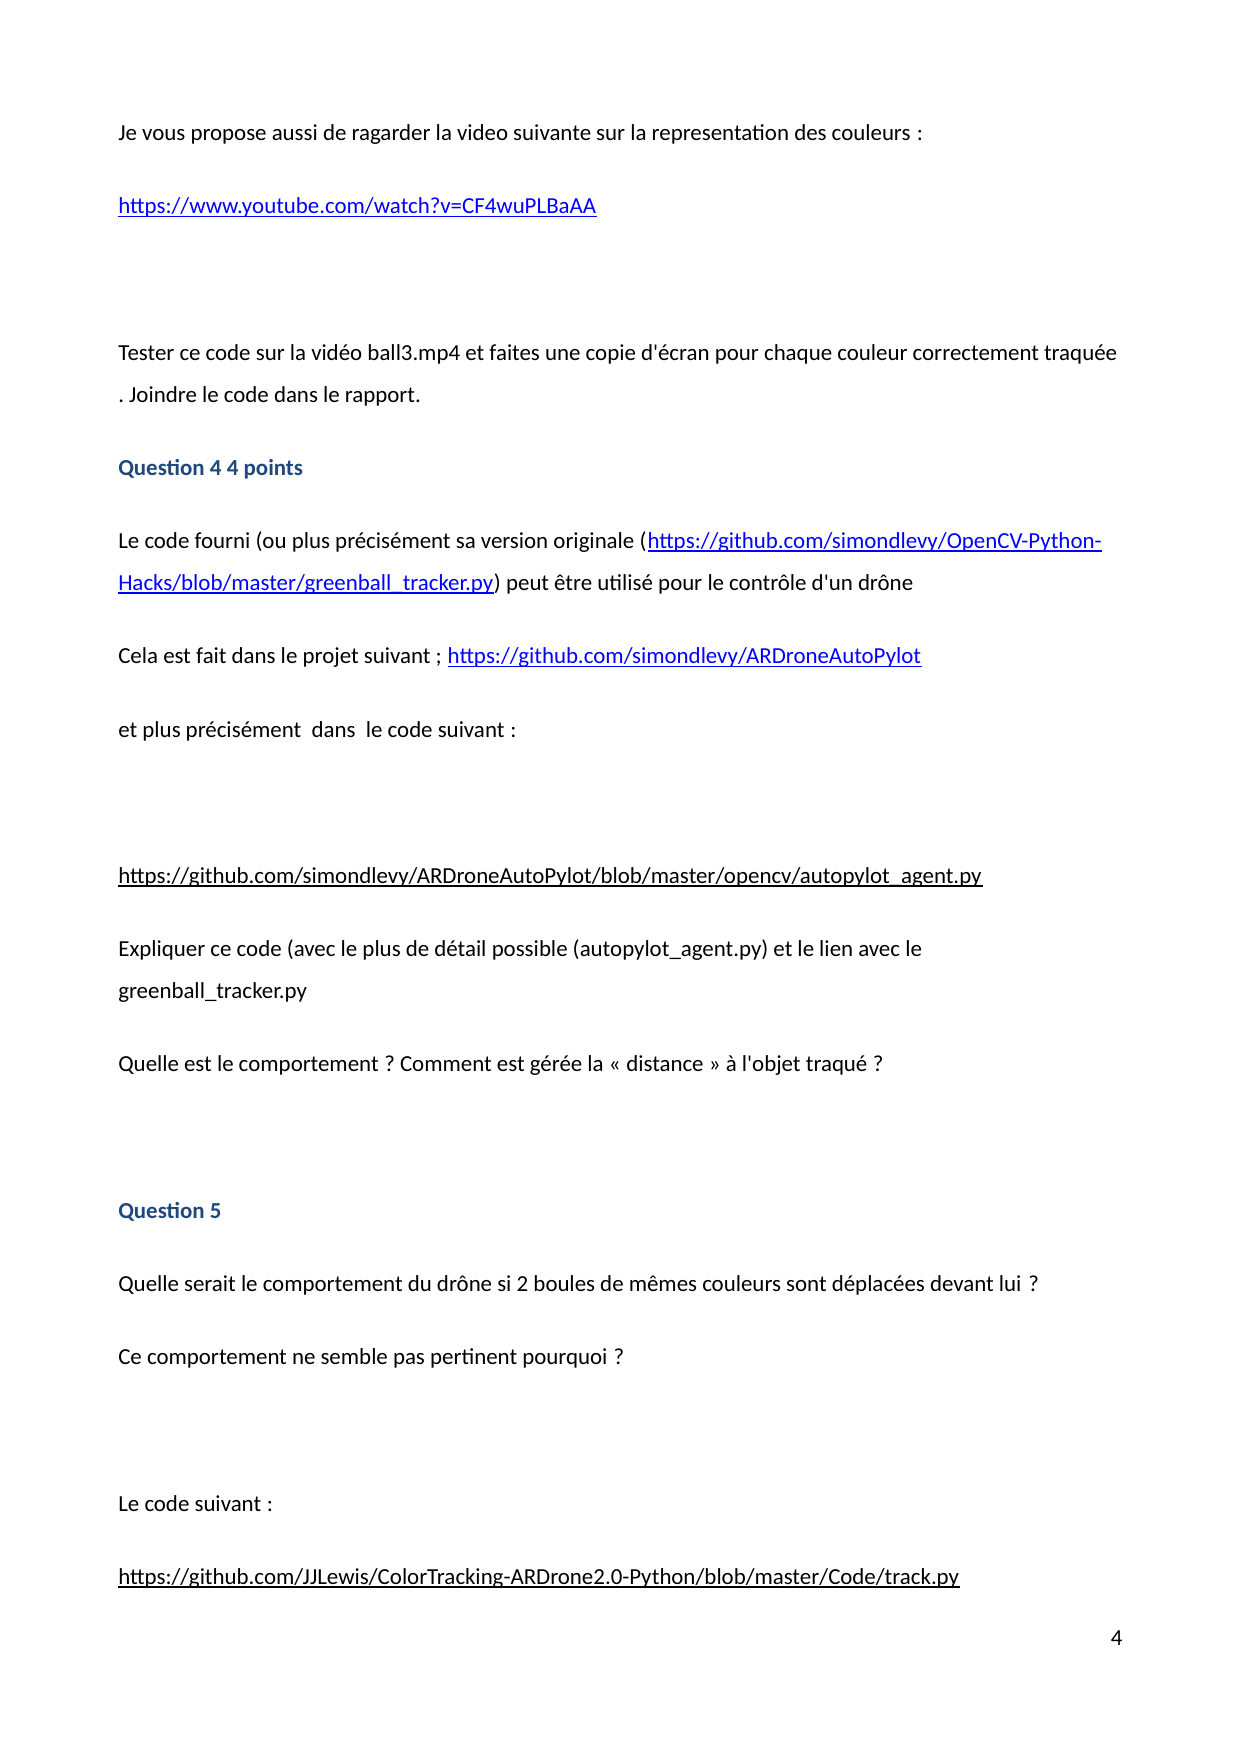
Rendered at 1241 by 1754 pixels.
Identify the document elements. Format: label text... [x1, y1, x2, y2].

text Quelle est le comportement ? Comment est gérée la « distance » à l'objet traqué ? [118, 1049, 1122, 1078]
text Question 5 [118, 1196, 1122, 1224]
text Expliquer ce code (avec le plus de détail possible (autopylot_agent.py) et le lien avec le greenball_tracker.py [118, 934, 1122, 1004]
text Ce comportement ne semble pas pertinent pourquoi ? [118, 1342, 1122, 1371]
text Je vous propose aussi de ragarder la video suivante sur la representation des couleurs : [118, 118, 1122, 146]
text et plus précisément dans le code suivant : [118, 715, 1122, 743]
text Tester ce code sur la vidéo ball3.mp4 et faites une copie d'écran pour chaque couleur correctement traquée . Joindre le code dans le rapport. [118, 338, 1122, 408]
text Quelle serait le comportement du drône si 2 boules de mêmes couleurs sont déplacées devant lui ? [118, 1269, 1122, 1297]
text https://www.youtube.com/watch?v=CF4wuPLBaAA [118, 191, 1122, 219]
text Le code suivant : [118, 1489, 1122, 1517]
text https://github.com/simondlevy/ARDroneAutoPylot/blob/master/opencv/autopylot_agent.py [118, 861, 1122, 889]
text Le code fourni (ou plus précisément sa version originale (https://github.com/simondlevy/OpenCV-Python-Hacks/blob/master/greenball_tracker.py) peut être utilisé pour le contrôle d'un drône [118, 526, 1122, 596]
text Question 4 4 points [118, 453, 1122, 481]
text https://github.com/JJLewis/ColorTracking-ARDrone2.0-Python/blob/master/Code/track.py [118, 1562, 1122, 1590]
text Cela est fait dans le projet suivant ; https://github.com/simondlevy/ARDroneAutoPylot [118, 641, 1122, 669]
